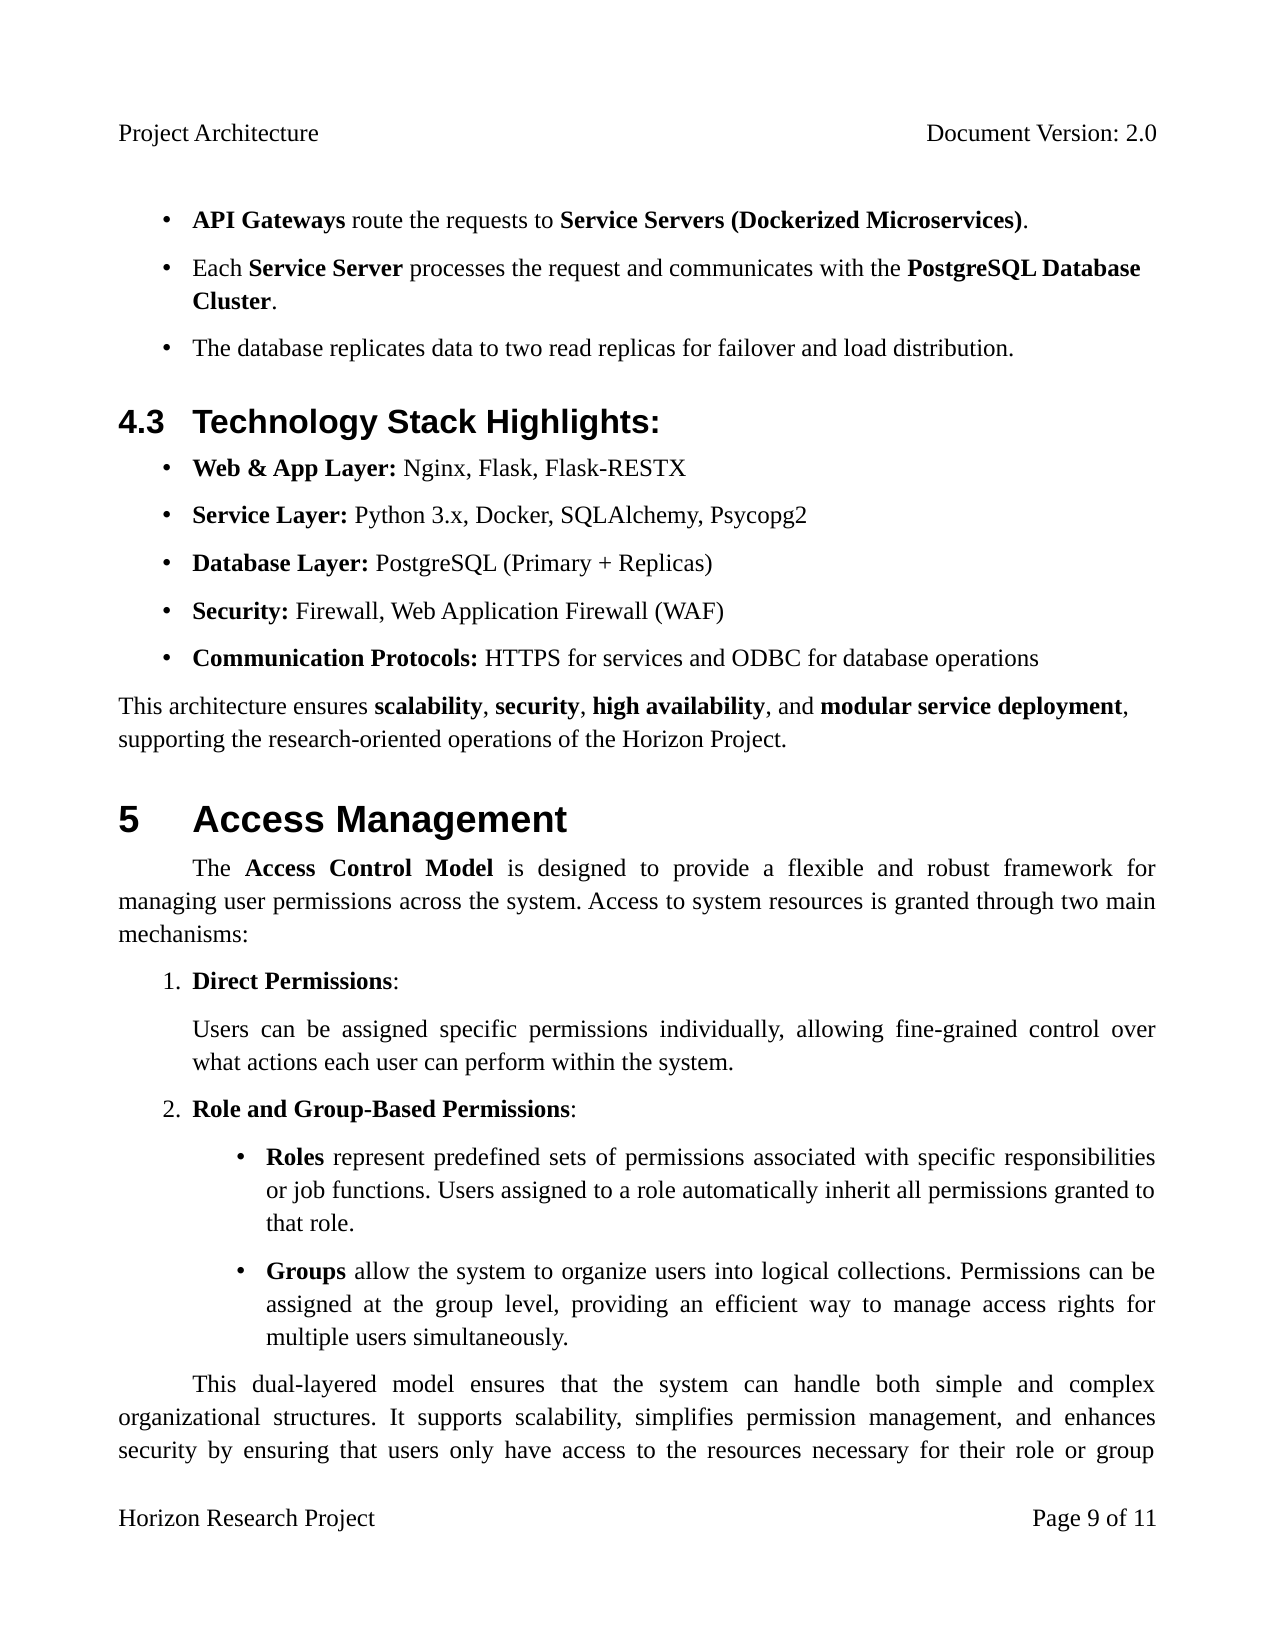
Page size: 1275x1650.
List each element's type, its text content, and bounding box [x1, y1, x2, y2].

list Security: Firewall, Web Application Firewall (WAF) [162, 596, 1157, 624]
list Role and Group-Based Permissions: [162, 1094, 1157, 1123]
list The database replicates data to two read replicas for failover and load distribution. [162, 333, 1157, 362]
list Groups allow the system to organize users into logical collections. Permissions can be assigned at the group level, providing an efficient way to manage access rights for multiple users simultaneously. [236, 1256, 1157, 1351]
list Each Service Server processes the request and communicates with the PostgreSQL Database Cluster. [162, 253, 1157, 314]
subtitle Technology Stack Highlights: [118, 402, 1157, 440]
list API Gateways route the requests to Service Servers (Dockerized Microservices). [162, 205, 1157, 234]
list Service Layer: Python 3.x, Docker, SQLAlchemy, Psycopg2 [162, 501, 1157, 529]
list Users can be assigned specific permissions individually, allowing fine-grained control over what actions each user can perform within the system. [162, 1014, 1157, 1076]
list Web & App Layer: Nginx, Flask, Flask-RESTX [162, 453, 1157, 482]
list Database Layer: PostgreSQL (Primary + Replicas) [162, 548, 1157, 577]
text This dual-layered model ensures that the system can handle both simple and complex organizational structures. It supports scalability, simplifies permission management, and enhances security by ensuring that users only have access to the resources necessary for their role or group [118, 1369, 1157, 1464]
list Direct Permissions: [162, 966, 1157, 995]
text This architecture ensures scalability, security, high availability, and modular service deployment, supporting the research-oriented operations of the Horizon Project. [118, 691, 1157, 753]
text The Access Control Model is designed to provide a flexible and robust framework for managing user permissions across the system. Access to system resources is granted through two main mechanisms: [118, 853, 1157, 947]
subtitle Access Management [118, 797, 1157, 840]
list Roles represent predefined sets of permissions associated with specific responsibilities or job functions. Users assigned to a role automatically inherit all permissions granted to that role. [236, 1142, 1157, 1237]
list Communication Protocols: HTTPS for services and ODBC for database operations [162, 643, 1157, 672]
